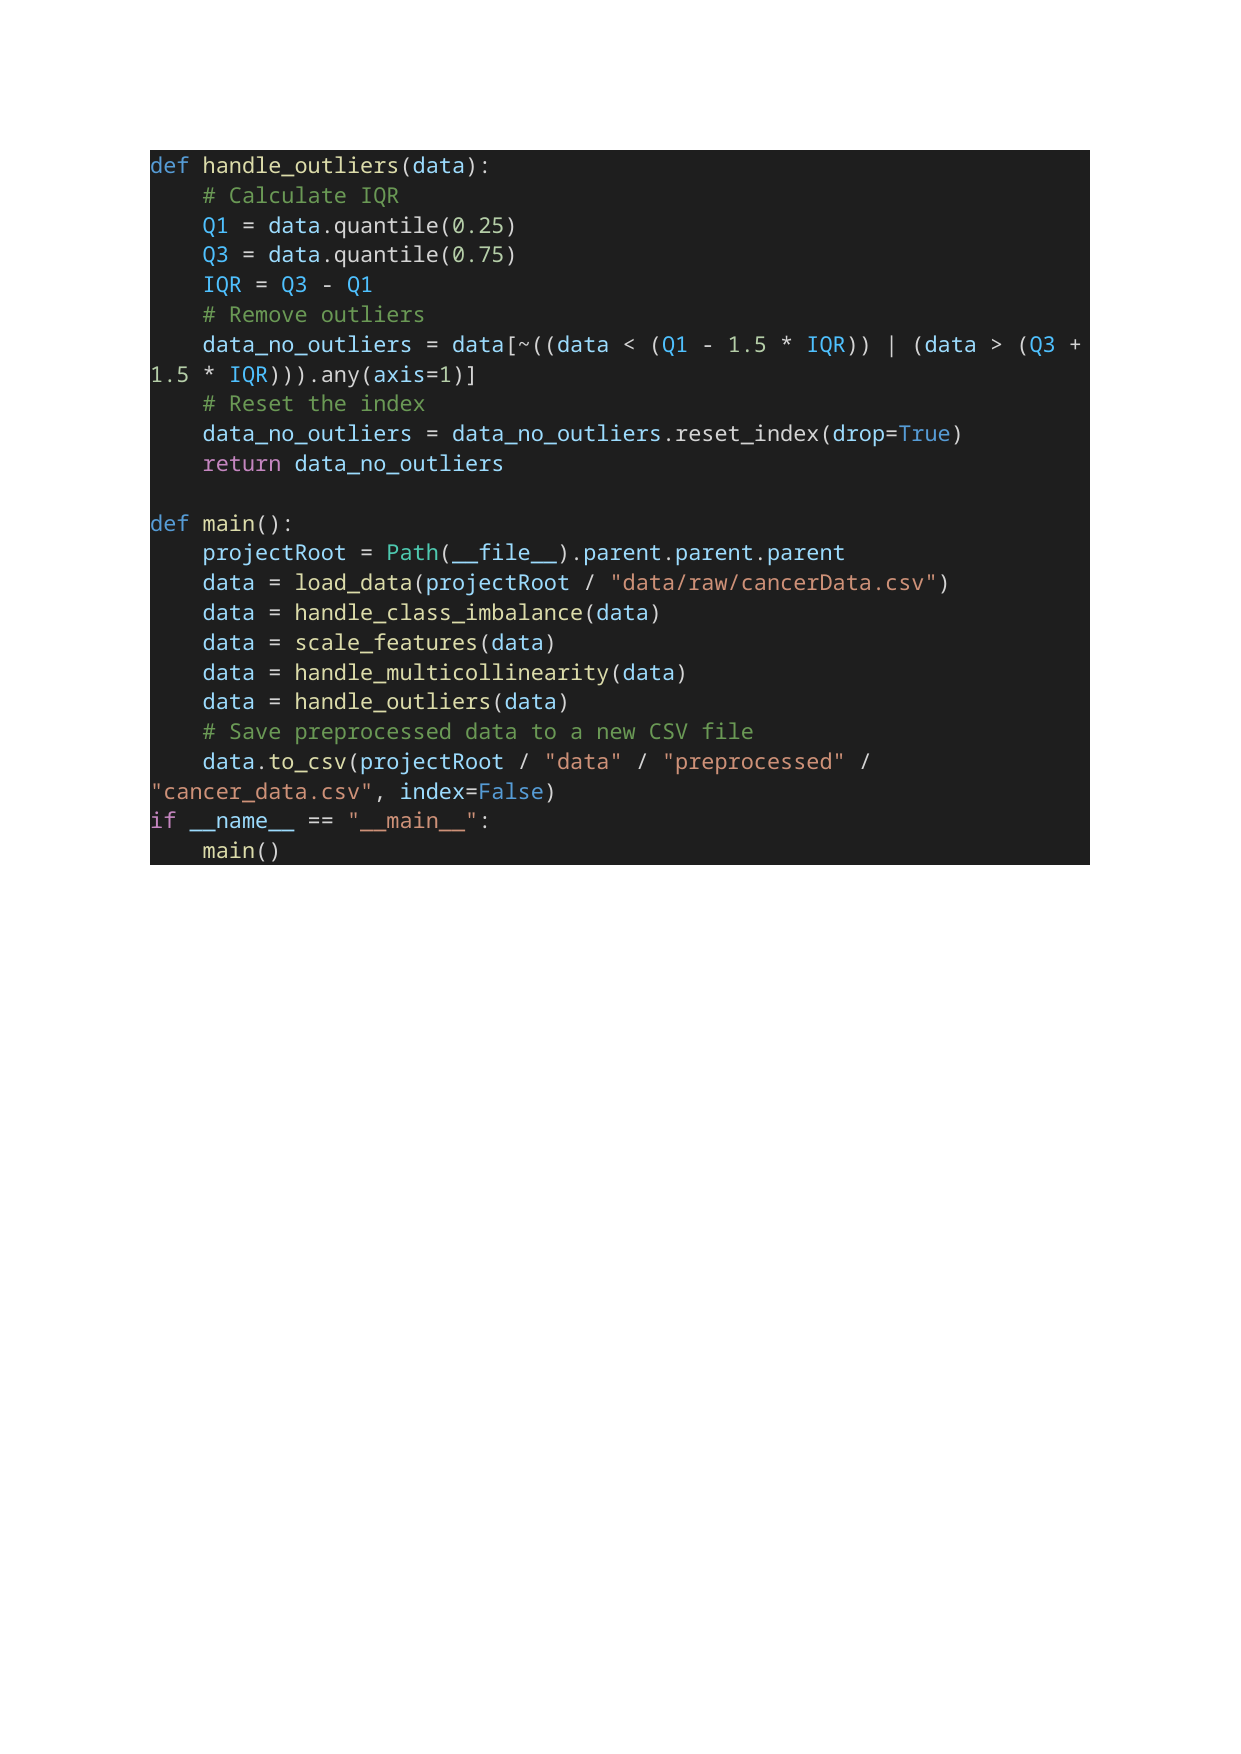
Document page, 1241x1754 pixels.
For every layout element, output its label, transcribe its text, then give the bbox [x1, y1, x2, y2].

text data_no_outliers = data[~((data < (Q1 - 1.5 * IQR)) | (data > (Q3 + 1.5 * IQR))).any(axis=1)] [150, 329, 1090, 388]
text # Calculate IQR [150, 180, 1090, 209]
text return data_no_outliers [150, 448, 1090, 478]
text # Reset the index [150, 388, 1090, 418]
text data = handle_outliers(data) [150, 686, 1090, 716]
text def handle_outliers(data): [150, 150, 1090, 180]
text # Remove outliers [150, 299, 1090, 329]
text Q3 = data.quantile(0.75) [150, 239, 1090, 269]
text main() [150, 835, 1090, 865]
text data = handle_multicollinearity(data) [150, 656, 1090, 686]
text def main(): [150, 507, 1090, 537]
text data_no_outliers = data_no_outliers.reset_index(drop=True) [150, 418, 1090, 448]
text data = load_data(projectRoot / "data/raw/cancerData.csv") [150, 567, 1090, 597]
text projectRoot = Path(__file__).parent.parent.parent [150, 537, 1090, 567]
text if __name__ == "__main__": [150, 805, 1090, 835]
text # Save preprocessed data to a new CSV file [150, 716, 1090, 746]
text data.to_csv(projectRoot / "data" / "preprocessed" / "cancer_data.csv", index=False) [150, 746, 1090, 805]
text Q1 = data.quantile(0.25) [150, 209, 1090, 239]
text data = handle_class_imbalance(data) [150, 597, 1090, 627]
text data = scale_features(data) [150, 627, 1090, 656]
text IQR = Q3 - Q1 [150, 269, 1090, 299]
